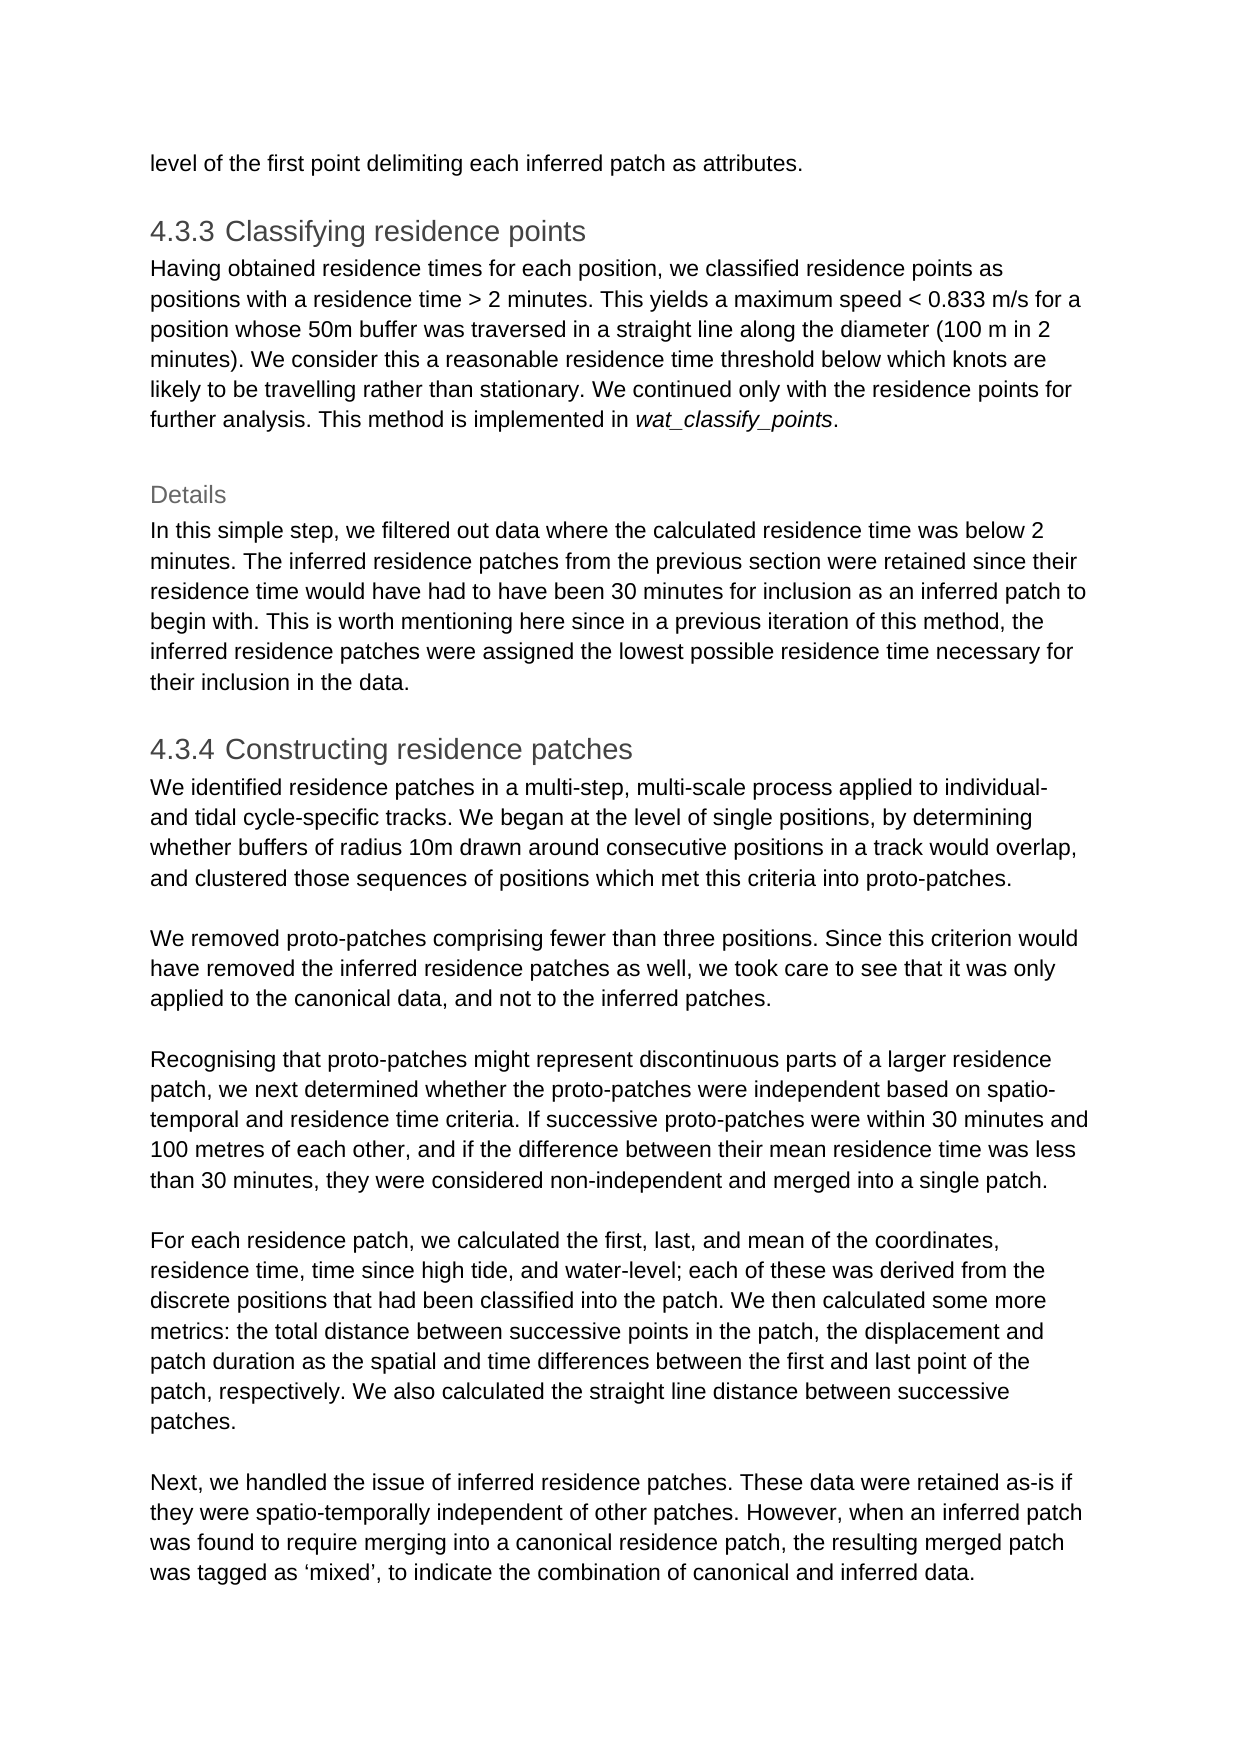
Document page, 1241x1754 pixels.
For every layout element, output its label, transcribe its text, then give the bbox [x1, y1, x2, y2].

text For each residence patch, we calculated the first, last, and mean of the coordinates, residence time, time since high tide, and water-level; each of these was derived from the discrete positions that had been classified into the patch. We then calculated some more metrics: the total distance between successive points in the patch, the displacement and patch duration as the spatial and time differences between the first and last point of the patch, respectively. We also calculated the straight line distance between successive patches. [150, 1227, 1091, 1435]
text We identified residence patches in a multi-step, multi-scale process applied to individual- and tidal cycle-specific tracks. We began at the level of single positions, by determining whether buffers of radius 10m drawn around consecutive positions in a track would overlap, and clustered those sequences of positions which met this criteria into proto-patches. [150, 774, 1091, 891]
text Having obtained residence times for each position, we classified residence points as positions with a residence time > 2 minutes. This yields a maximum speed < 0.833 m/s for a position whose 50m buffer was traversed in a straight line along the diameter (100 m in 2 minutes). We consider this a reasonable residence time threshold below which knots are likely to be travelling rather than stationary. We continued only with the residence points for further analysis. This method is implemented in wat_classify_points. [150, 255, 1091, 433]
text level of the first point delimiting each inferred patch as attributes. [150, 150, 1091, 176]
text Next, we handled the issue of inferred residence patches. These data were retained as-is if they were spatio-temporally independent of other patches. However, when an inferred patch was found to require merging into a canonical residence patch, the resulting merged patch was tagged as ‘mixed’, to indicate the combination of canonical and inferred data. [150, 1469, 1091, 1586]
text In this simple step, we filtered out data where the calculated residence time was below 2 minutes. The inferred residence patches from the previous section were retained since their residence time would have had to have been 30 minutes for inclusion as an inferred patch to begin with. This is worth mentioning here since in a previous iteration of this method, the inferred residence patches were assigned the lowest possible residence time necessary for their inclusion in the data. [150, 517, 1091, 695]
text We removed proto-patches comprising fewer than three positions. Since this criterion would have removed the inferred residence patches as well, we took care to see that it was only applied to the canonical data, and not to the inferred patches. [150, 925, 1091, 1012]
text Recognising that proto-patches might represent discontinuous parts of a larger residence patch, we next determined whether the proto-patches were independent based on spatio-temporal and residence time criteria. If successive proto-patches were within 30 minutes and 100 metres of each other, and if the difference between their mean residence time was less than 30 minutes, they were considered non-independent and merged into a single patch. [150, 1046, 1091, 1193]
subtitle Classifying residence points [150, 213, 1091, 247]
subtitle Details [150, 480, 1091, 509]
subtitle Constructing residence patches [150, 732, 1091, 766]
